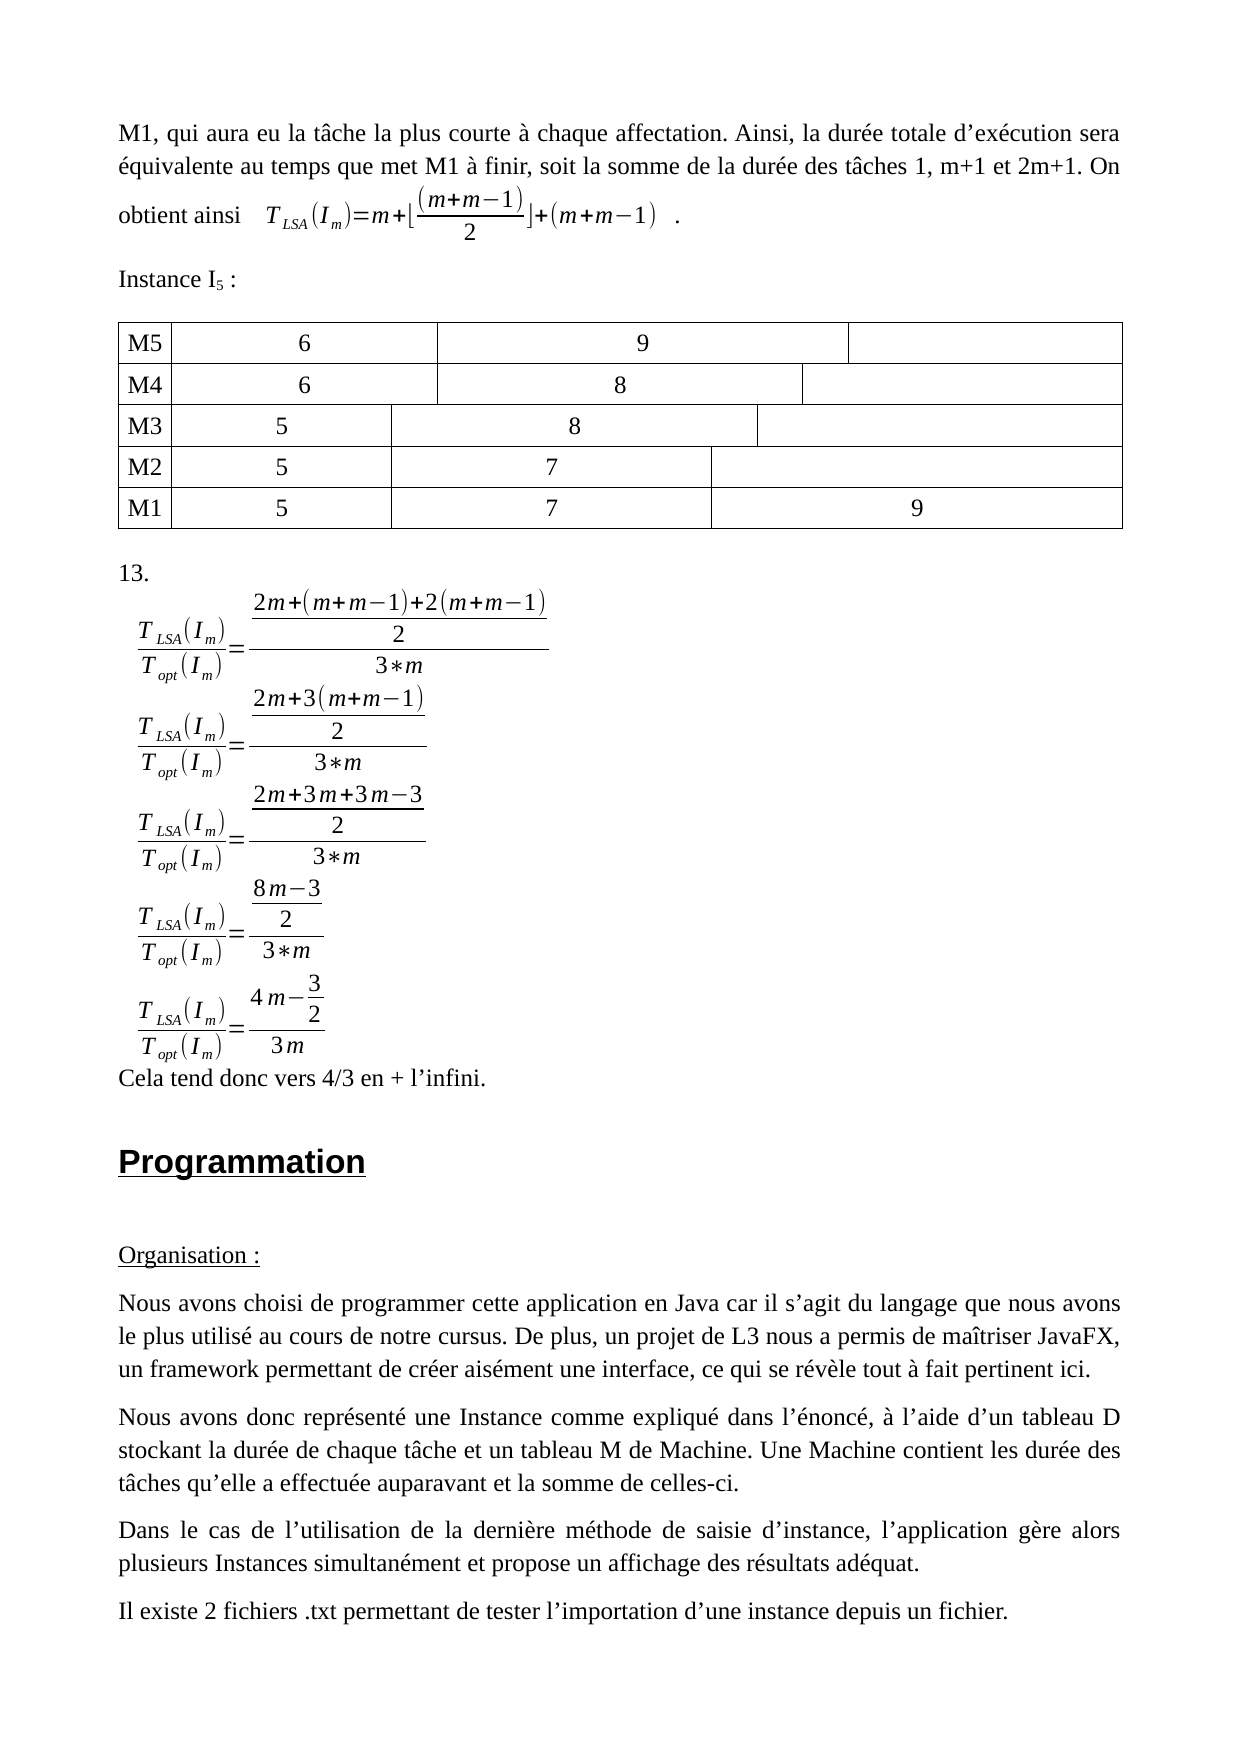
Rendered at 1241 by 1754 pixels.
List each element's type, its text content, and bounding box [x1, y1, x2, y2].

table_header 9 [438, 323, 848, 363]
table_cell 7 [392, 447, 711, 487]
table_cell [758, 405, 1122, 446]
table_cell M2 [119, 447, 171, 487]
table_cell 6 [172, 364, 437, 404]
text Nous avons donc représenté une Instance comme expliqué dans l’énoncé, à l’aide d’un tableau D stockant la durée de chaque tâche et un tableau M de Machine. Une Machine contient les durée des tâches qu’elle a effectuée auparavant et la somme de celles-ci. [118, 1402, 1122, 1497]
table_cell M4 [119, 364, 171, 404]
text 12. Dans le cas de cette instance, l’algorithme LSA est exécuté sur un tableau de durées trié dans l’ordre décroissant. Pour commencer, les m premières tâches vont être affectées aux machines, de telle sorte que les machines d’indice le plus faible vont hériter des tâches les plus courtes. Pour les m tâches suivantes, le même processus est répété. Enfin la dernière tâche sera affectée ) la machine M1, qui aura eu la tâche la plus courte à chaque affectation. Ainsi, la durée totale d’exécution sera équivalente au temps que met M1 à finir, soit la somme de la durée des tâches 1, m+1 et 2m+1. On obtient ainsi . [118, 118, 1122, 245]
text Instance I5 : [118, 264, 1122, 293]
text Dans le cas de l’utilisation de la dernière méthode de saisie d’instance, l’application gère alors plusieurs Instances simultanément et propose un affichage des résultats adéquat. [118, 1516, 1122, 1577]
table_cell [803, 364, 1122, 404]
table_cell 5 [172, 405, 391, 446]
table_cell M3 [119, 405, 171, 446]
table_cell M1 [119, 488, 171, 528]
text 13. [118, 558, 1122, 587]
text Cela tend donc vers 4/3 en + l’infini. [118, 1063, 1122, 1092]
table_cell 9 [712, 488, 1122, 528]
table_cell 5 [172, 488, 391, 528]
text Nous avons choisi de programmer cette application en Java car il s’agit du langage que nous avons le plus utilisé au cours de notre cursus. De plus, un projet de L3 nous a permis de maîtriser JavaFX, un framework permettant de créer aisément une interface, ce qui se révèle tout à fait pertinent ici. [118, 1288, 1122, 1383]
table_header 6 [172, 323, 437, 363]
table_cell [712, 447, 1122, 487]
table_header [849, 323, 1122, 363]
table_cell 8 [438, 364, 802, 404]
text Organisation : [118, 1241, 1122, 1269]
subtitle Programmation [118, 1142, 1122, 1181]
table_cell 8 [392, 405, 757, 446]
table_header M5 [119, 323, 171, 363]
table_cell 5 [172, 447, 391, 487]
table_cell 7 [392, 488, 711, 528]
text Il existe 2 fichiers .txt permettant de tester l’importation d’une instance depuis un fichier. [118, 1596, 1122, 1625]
